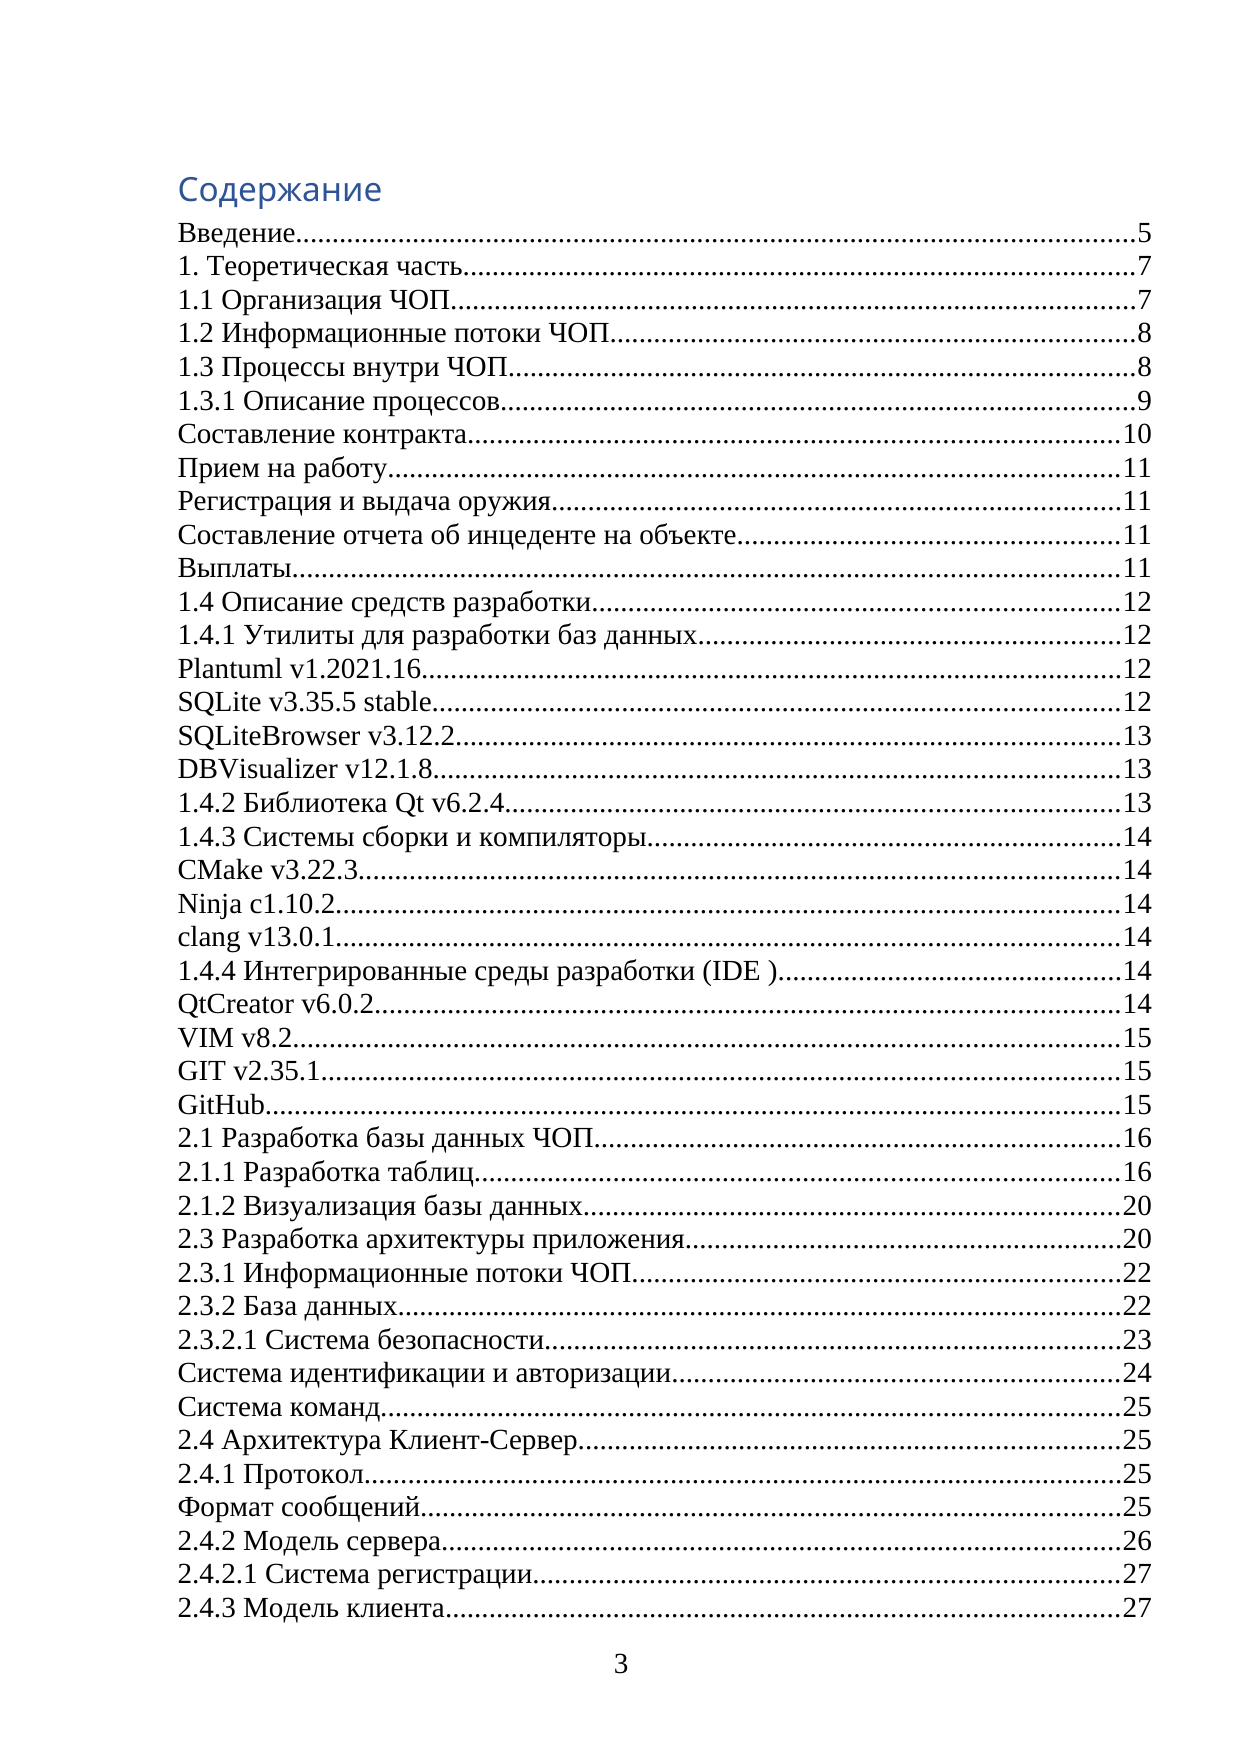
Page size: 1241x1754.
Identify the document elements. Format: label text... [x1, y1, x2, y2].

text Введение 5 [177, 215, 1152, 248]
text 2.4.3 Модель клиента 27 [177, 1590, 1152, 1624]
text GIT v2.35.1 15 [177, 1053, 1152, 1087]
text 2.4.2 Модель сервера 26 [177, 1523, 1152, 1557]
text 2.3 Разработка архитектуры приложения 20 [177, 1221, 1152, 1255]
text 2.3.1 Информационные потоки ЧОП 22 [177, 1255, 1152, 1288]
text 2.3.2 База данных 22 [177, 1288, 1152, 1322]
text Система идентификации и авторизации 24 [177, 1355, 1152, 1389]
text CMake v3.22.3 14 [177, 852, 1152, 886]
text GitHub 15 [177, 1087, 1152, 1121]
text Регистрация и выдача оружия 11 [177, 483, 1152, 517]
text 2.4.2.1 Система регистрации 27 [177, 1557, 1152, 1590]
text Составление отчета об инцеденте на объекте 11 [177, 517, 1152, 550]
text Составление контракта 10 [177, 416, 1152, 450]
text VIM v8.2 15 [177, 1020, 1152, 1053]
text clang v13.0.1 14 [177, 919, 1152, 953]
text QtCreator v6.0.2 14 [177, 986, 1152, 1020]
text Plantuml v1.2021.16 12 [177, 651, 1152, 684]
text SQLite v3.35.5 stable 12 [177, 684, 1152, 718]
text 1.4.3 Системы сборки и компиляторы 14 [177, 819, 1152, 852]
text 2.1.2 Визуализация базы данных 20 [177, 1188, 1152, 1221]
text Ninja c1.10.2 14 [177, 886, 1152, 919]
text 1.4.4 Интегрированные среды разработки (IDE ) 14 [177, 953, 1152, 986]
text SQLiteBrowser v3.12.2 13 [177, 718, 1152, 752]
text 2.4 Архитектура Клиент-Сервер 25 [177, 1422, 1152, 1456]
text 1.3 Процессы внутри ЧОП 8 [177, 349, 1152, 383]
text 1. Теоретическая часть 7 [177, 248, 1152, 282]
text 2.3.2.1 Система безопасности 23 [177, 1322, 1152, 1355]
text 1.3.1 Описание процессов 9 [177, 383, 1152, 416]
text 1.4.1 Утилиты для разработки баз данных 12 [177, 617, 1152, 651]
subtitle Содержание [177, 166, 1152, 211]
text 1.1 Организация ЧОП 7 [177, 282, 1152, 316]
text Выплаты 11 [177, 550, 1152, 584]
text DBVisualizer v12.1.8 13 [177, 752, 1152, 785]
text Формат сообщений 25 [177, 1489, 1152, 1523]
text Система команд 25 [177, 1389, 1152, 1422]
text 1.2 Информационные потоки ЧОП 8 [177, 316, 1152, 349]
text 2.1.1 Разработка таблиц 16 [177, 1154, 1152, 1188]
text 2.4.1 Протокол 25 [177, 1456, 1152, 1489]
text Прием на работу 11 [177, 450, 1152, 483]
text 1.4.2 Библиотека Qt v6.2.4 13 [177, 785, 1152, 819]
text 2.1 Разработка базы данных ЧОП 16 [177, 1121, 1152, 1154]
text 1.4 Описание средств разработки 12 [177, 584, 1152, 617]
